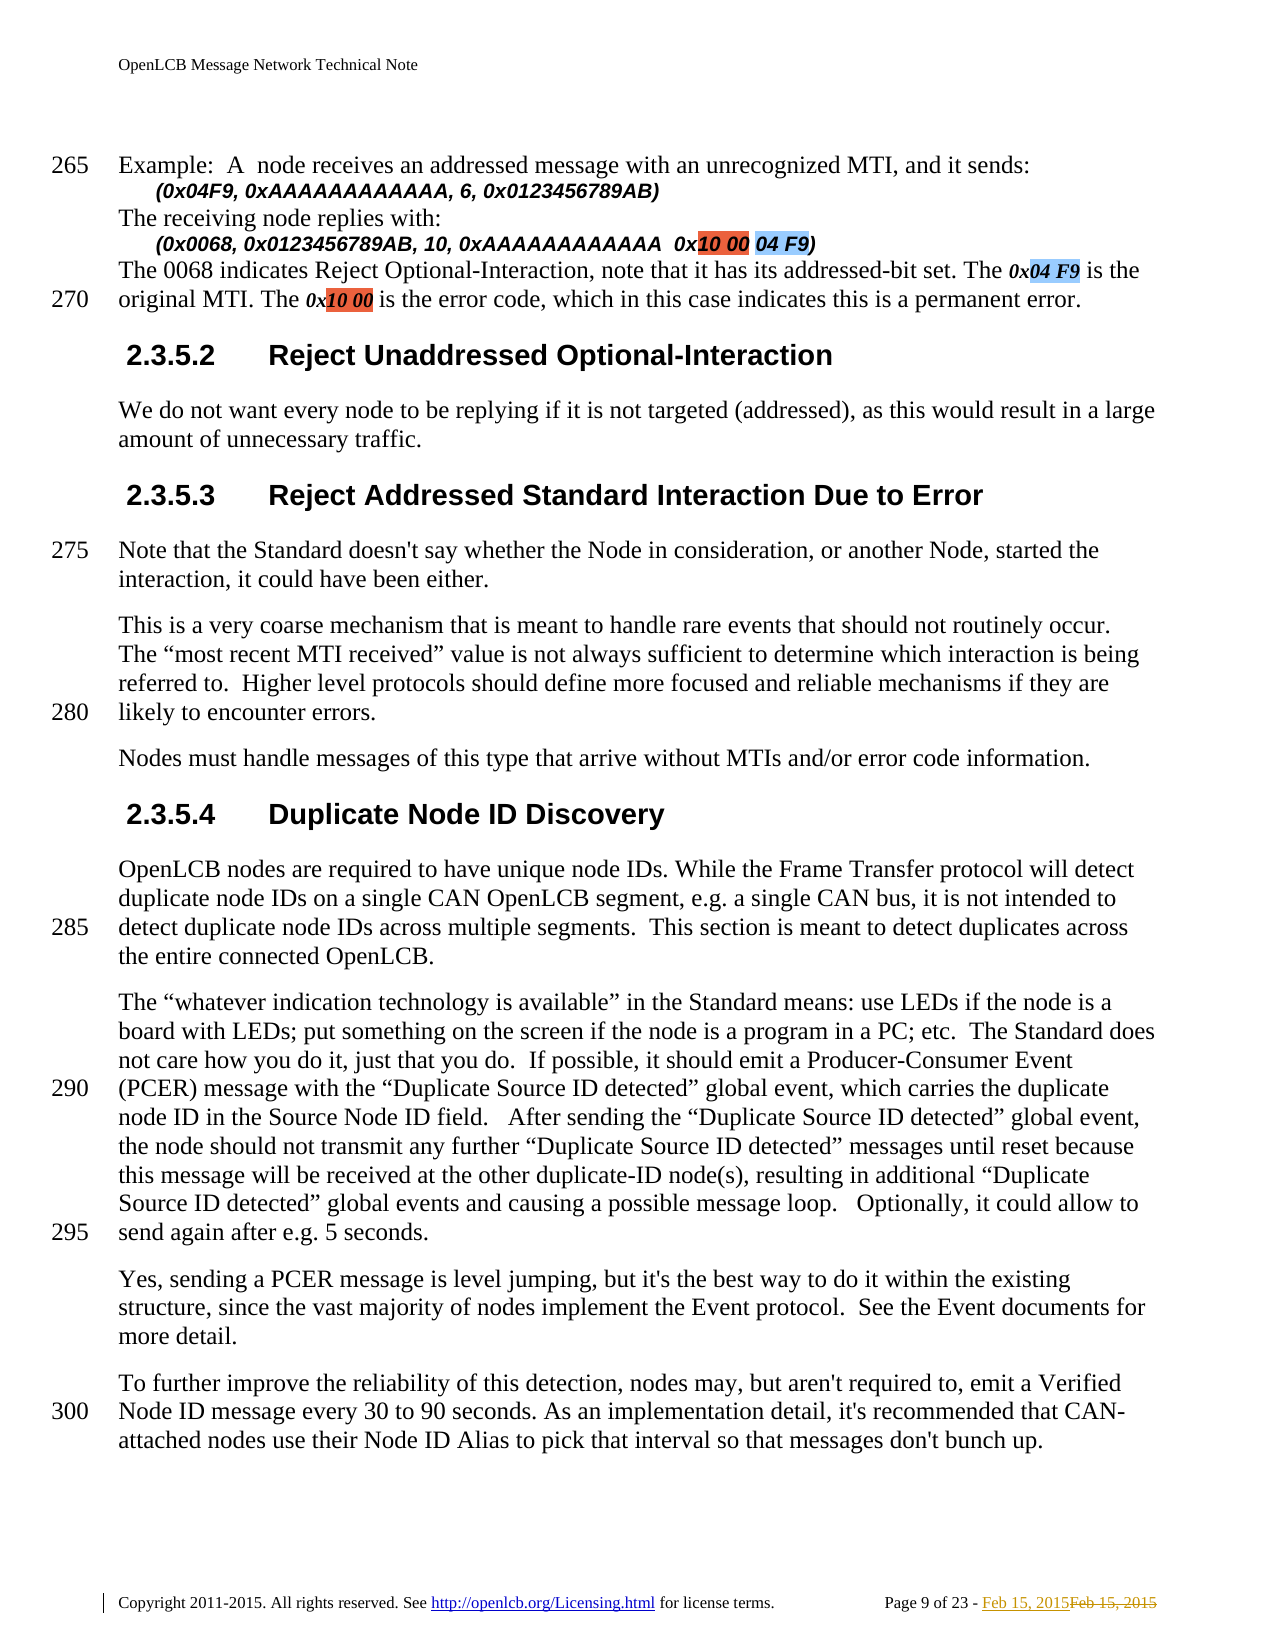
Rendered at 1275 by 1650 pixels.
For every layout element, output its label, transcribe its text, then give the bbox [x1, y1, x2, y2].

text (0x04F9, 0xAAAAAAAAAAAA, 6, 0x0123456789AB) [118, 179, 1157, 203]
subtitle Reject Unaddressed Optional-Interaction [118, 338, 1157, 371]
text The 0068 indicates Reject Optional-Interaction, note that it has its addressed-bit set. The 0x04 F9 is the original MTI. The 0x10 00 is the error code, which in this case indicates this is a permanent error. [118, 255, 1157, 313]
text The receiving node replies with: [118, 203, 1157, 231]
text The “whatever indication technology is available” in the Standard means: use LEDs if the node is a board with LEDs; put something on the screen if the node is a program in a PC; etc. The Standard does not care how you do it, just that you do. If possible, it should emit a Producer-Consumer Event (PCER) message with the “Duplicate Source ID detected” global event, which carries the duplicate node ID in the Source Node ID field. After sending the “Duplicate Source ID detected” global event, the node should not transmit any further “Duplicate Source ID detected” messages until reset because this message will be received at the other duplicate-ID node(s), resulting in additional “Duplicate Source ID detected” global events and causing a possible message loop. Optionally, it could allow to send again after e.g. 5 seconds. [118, 987, 1157, 1246]
text To further improve the reliability of this detection, nodes may, but aren't required to, emit a Verified Node ID message every 30 to 90 seconds. As an implementation detail, it's recommended that CAN-attached nodes use their Node ID Alias to pick that interval so that messages don't bunch up. [118, 1368, 1157, 1454]
subtitle Reject Addressed Standard Interaction Due to Error [118, 478, 1157, 511]
text This is a very coarse mechanism that is meant to handle rare events that should not routinely occur. The “most recent MTI received” value is not always sufficient to determine which interaction is being referred to. Higher level protocols should define more focused and reliable mechanisms if they are likely to encounter errors. [118, 611, 1157, 726]
text Example: A node receives an addressed message with an unrecognized MTI, and it sends: [118, 150, 1157, 179]
text OpenLCB nodes are required to have unique node IDs. While the Frame Transfer protocol will detect duplicate node IDs on a single CAN OpenLCB segment, e.g. a single CAN bus, it is not intended to detect duplicate node IDs across multiple segments. This section is meant to detect duplicates across the entire connected OpenLCB. [118, 854, 1157, 969]
text (0x0068, 0x0123456789AB, 10, 0xAAAAAAAAAAAA 0x10 00 04 F9) [118, 231, 1157, 255]
text We do not want every node to be replying if it is not targeted (addressed), as this would result in a large amount of unnecessary traffic. [118, 395, 1157, 453]
subtitle Duplicate Node ID Discovery [118, 797, 1157, 830]
text Note that the Standard doesn't say whether the Node in consideration, or another Node, started the interaction, it could have been either. [118, 535, 1157, 593]
text Yes, sending a PCER message is level jumping, but it's the best way to do it within the existing structure, since the vast majority of nodes implement the Event protocol. See the Event documents for more detail. [118, 1264, 1157, 1350]
text Nodes must handle messages of this type that arrive without MTIs and/or error code information. [118, 743, 1157, 772]
